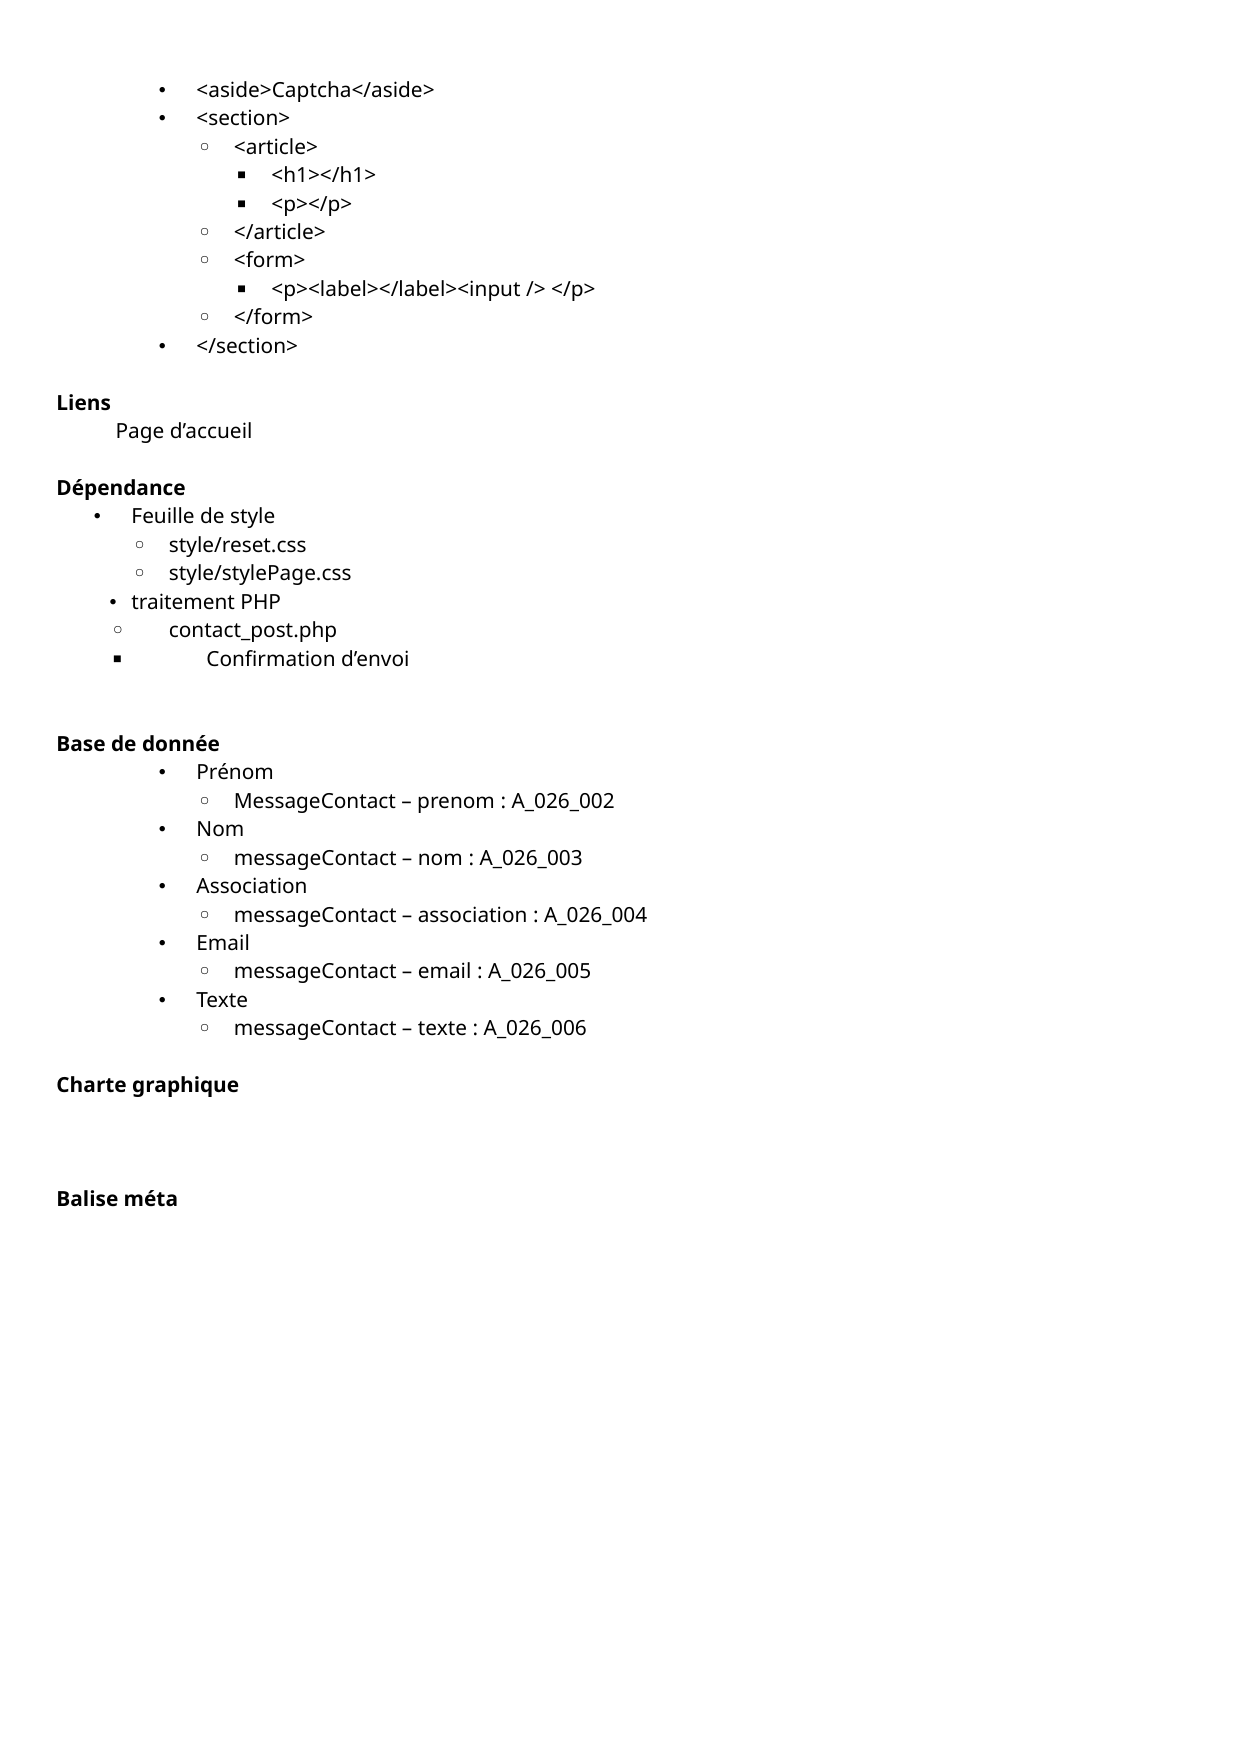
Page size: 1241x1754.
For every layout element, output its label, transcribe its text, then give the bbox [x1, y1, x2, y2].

list Confirmation d’envoi [109, 644, 1161, 672]
text Charte graphique [56, 1070, 1161, 1099]
list messageContact – texte : A_026_006 [196, 1013, 1161, 1042]
text Base de donnée [56, 729, 1161, 757]
list <aside>Captcha</aside> [159, 75, 1161, 103]
list </article> [196, 217, 1161, 246]
list Nom [159, 814, 1161, 843]
list messageContact – association : A_026_004 [196, 900, 1161, 928]
list <article> [196, 132, 1161, 160]
list Email [159, 928, 1161, 957]
list </form> [196, 302, 1161, 331]
list <h1></h1> [234, 160, 1161, 189]
list contact_post.php [109, 615, 1161, 644]
list <form> [196, 246, 1161, 274]
text Dépendance [56, 473, 1161, 502]
text Balise méta [56, 1184, 1161, 1212]
list <p><label></label><input /> </p> [234, 274, 1161, 302]
text Liens [56, 388, 1161, 416]
list messageContact – email : A_026_005 [196, 957, 1161, 985]
list <section> [159, 103, 1161, 132]
list </section> [159, 331, 1161, 359]
list Association [159, 871, 1161, 900]
list style/stylePage.css [131, 558, 1161, 587]
text Page d’accueil [115, 416, 1161, 445]
list messageContact – nom : A_026_003 [196, 843, 1161, 871]
list Feuille de style [94, 502, 1161, 530]
list style/reset.css [131, 530, 1161, 558]
list MessageContact – prenom : A_026_002 [196, 786, 1161, 814]
list Prénom [159, 757, 1161, 786]
list Texte [159, 985, 1161, 1013]
list <p></p> [234, 189, 1161, 217]
list traitement PHP [109, 587, 1161, 615]
